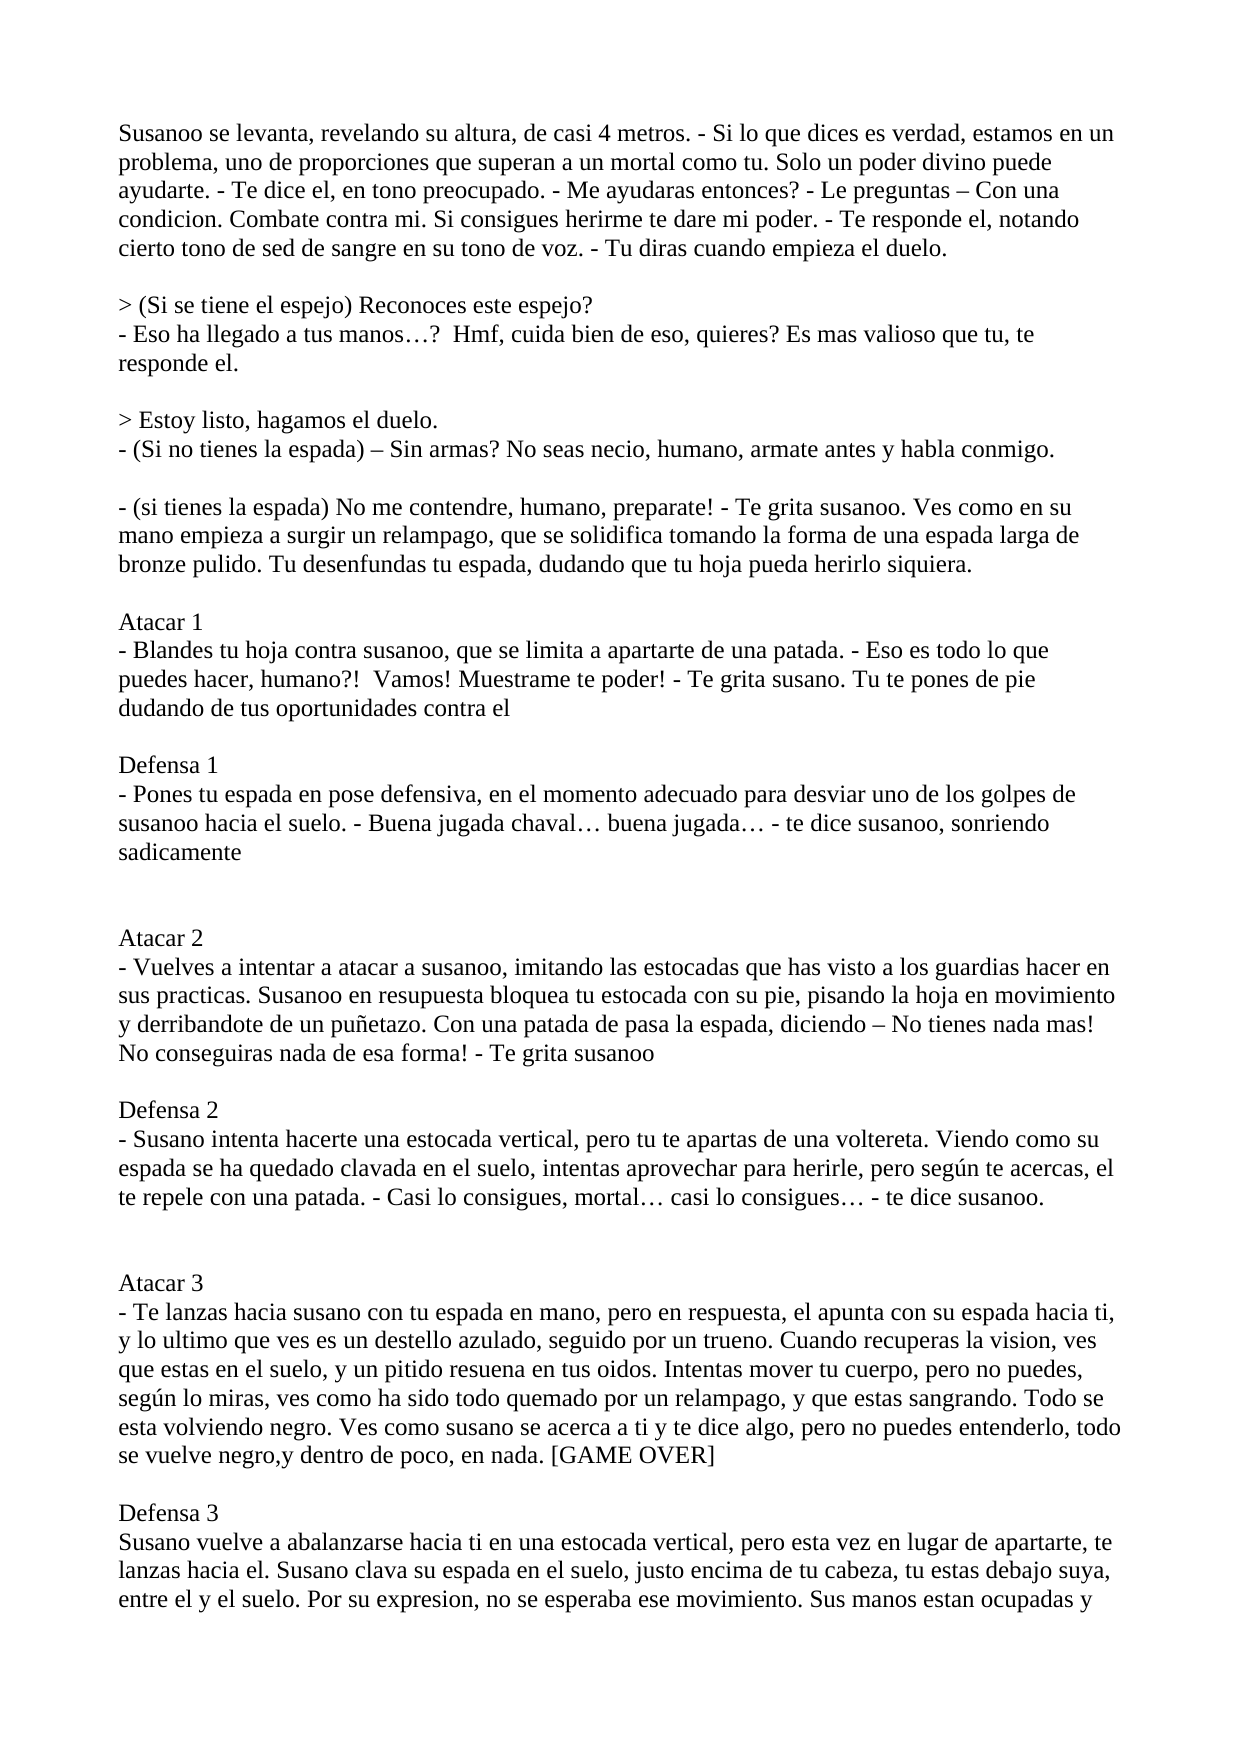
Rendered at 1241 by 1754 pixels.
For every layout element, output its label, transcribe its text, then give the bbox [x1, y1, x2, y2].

text Atacar 2 [118, 923, 1122, 952]
text - Blandes tu hoja contra susanoo, que se limita a apartarte de una patada. - Eso es todo lo que puedes hacer, humano?! Vamos! Muestrame te poder! - Te grita susano. Tu te pones de pie dudando de tus oportunidades contra el [118, 636, 1122, 722]
text Atacar 1 [118, 607, 1122, 636]
text - (Si no tienes la espada) – Sin armas? No seas necio, humano, armate antes y habla conmigo. [118, 434, 1122, 463]
text - Eso ha llegado a tus manos…? Hmf, cuida bien de eso, quieres? Es mas valioso que tu, te responde el. [118, 319, 1122, 377]
text - Vuelves a intentar a atacar a susanoo, imitando las estocadas que has visto a los guardias hacer en sus practicas. Susanoo en resupuesta bloquea tu estocada con su pie, pisando la hoja en movimiento y derribandote de un puñetazo. Con una patada de pasa la espada, diciendo – No tienes nada mas! No conseguiras nada de esa forma! - Te grita susanoo [118, 952, 1122, 1067]
text Atacar 3 - Te lanzas hacia susano con tu espada en mano, pero en respuesta, el apunta con su espada hacia ti, y lo ultimo que ves es un destello azulado, seguido por un trueno. Cuando recuperas la vision, ves que estas en el suelo, y un pitido resuena en tus oidos. Intentas mover tu cuerpo, pero no puedes, según lo miras, ves como ha sido todo quemado por un relampago, y que estas sangrando. Todo se esta volviendo negro. Ves como susano se acerca a ti y te dice algo, pero no puedes entenderlo, todo se vuelve negro,y dentro de poco, en nada. [GAME OVER] [118, 1268, 1122, 1469]
text - Susano intenta hacerte una estocada vertical, pero tu te apartas de una voltereta. Viendo como su espada se ha quedado clavada en el suelo, intentas aprovechar para herirle, pero según te acercas, el te repele con una patada. - Casi lo consigues, mortal… casi lo consigues… - te dice susanoo. [118, 1124, 1122, 1211]
text - (si tienes la espada) No me contendre, humano, preparate! - Te grita susanoo. Ves como en su mano empieza a surgir un relampago, que se solidifica tomando la forma de una espada larga de bronze pulido. Tu desenfundas tu espada, dudando que tu hoja pueda herirlo siquiera. [118, 492, 1122, 578]
text > Estoy listo, hagamos el duelo. [118, 406, 1122, 434]
text > (Si se tiene el espejo) Reconoces este espejo? [118, 291, 1122, 319]
text - Pones tu espada en pose defensiva, en el momento adecuado para desviar uno de los golpes de susanoo hacia el suelo. - Buena jugada chaval… buena jugada… - te dice susanoo, sonriendo sadicamente [118, 779, 1122, 866]
text Susano vuelve a abalanzarse hacia ti en una estocada vertical, pero esta vez en lugar de apartarte, te lanzas hacia el. Susano clava su espada en el suelo, justo encima de tu cabeza, tu estas debajo suya, entre el y el suelo. Por su expresion, no se esperaba ese movimiento. Sus manos estan ocupadas y [118, 1527, 1122, 1613]
text Defensa 2 [118, 1096, 1122, 1124]
text Defensa 3 [118, 1498, 1122, 1527]
text Defensa 1 [118, 751, 1122, 779]
text Susanoo se levanta, revelando su altura, de casi 4 metros. - Si lo que dices es verdad, estamos en un problema, uno de proporciones que superan a un mortal como tu. Solo un poder divino puede ayudarte. - Te dice el, en tono preocupado. - Me ayudaras entonces? - Le preguntas – Con una condicion. Combate contra mi. Si consigues herirme te dare mi poder. - Te responde el, notando cierto tono de sed de sangre en su tono de voz. - Tu diras cuando empieza el duelo. [118, 118, 1122, 262]
